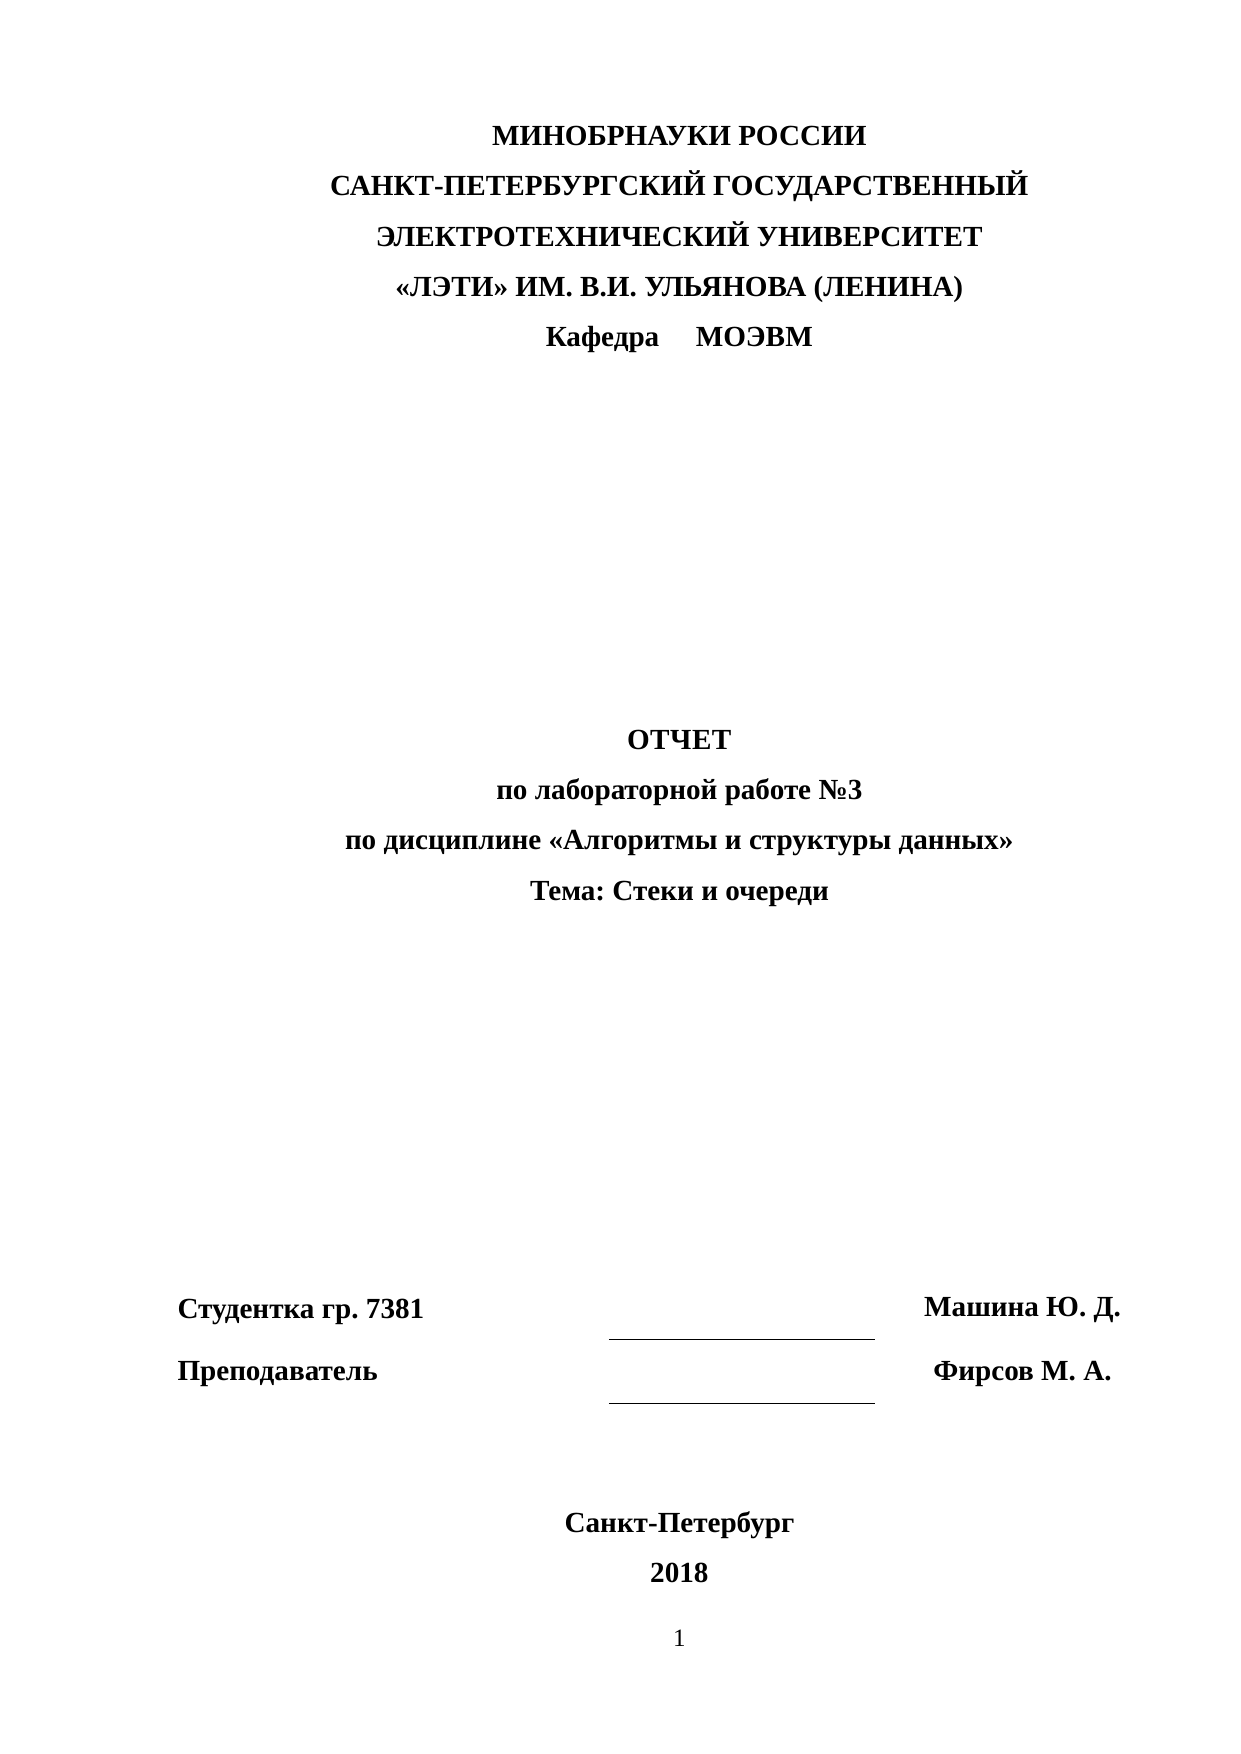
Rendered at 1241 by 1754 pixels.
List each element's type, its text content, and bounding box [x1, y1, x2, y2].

text отчет [177, 722, 1181, 755]
table_header Студентка гр. 7381 [166, 1275, 609, 1339]
text Санкт-Петербург [177, 1505, 1181, 1538]
table_cell Фирсов М. А. [875, 1339, 1170, 1403]
text Тема: Стеки и очереди [177, 873, 1181, 906]
text электротехнический университет [177, 219, 1181, 252]
text Санкт-Петербургский государственный [177, 168, 1181, 202]
text по лабораторной работе №3 [177, 772, 1181, 806]
text «ЛЭТИ» им. В.И. Ульянова (Ленина) [177, 269, 1181, 303]
table_header Машина Ю. Д. [875, 1275, 1170, 1339]
table_header [609, 1275, 875, 1339]
text 2018 [177, 1555, 1181, 1589]
text МИНОБРНАУКИ РОССИИ [177, 118, 1181, 152]
text Кафедра МОЭВМ [177, 319, 1181, 353]
table_cell Преподаватель [166, 1339, 609, 1403]
text по дисциплине «Алгоритмы и структуры данных» [177, 822, 1181, 856]
table_cell [609, 1340, 875, 1403]
